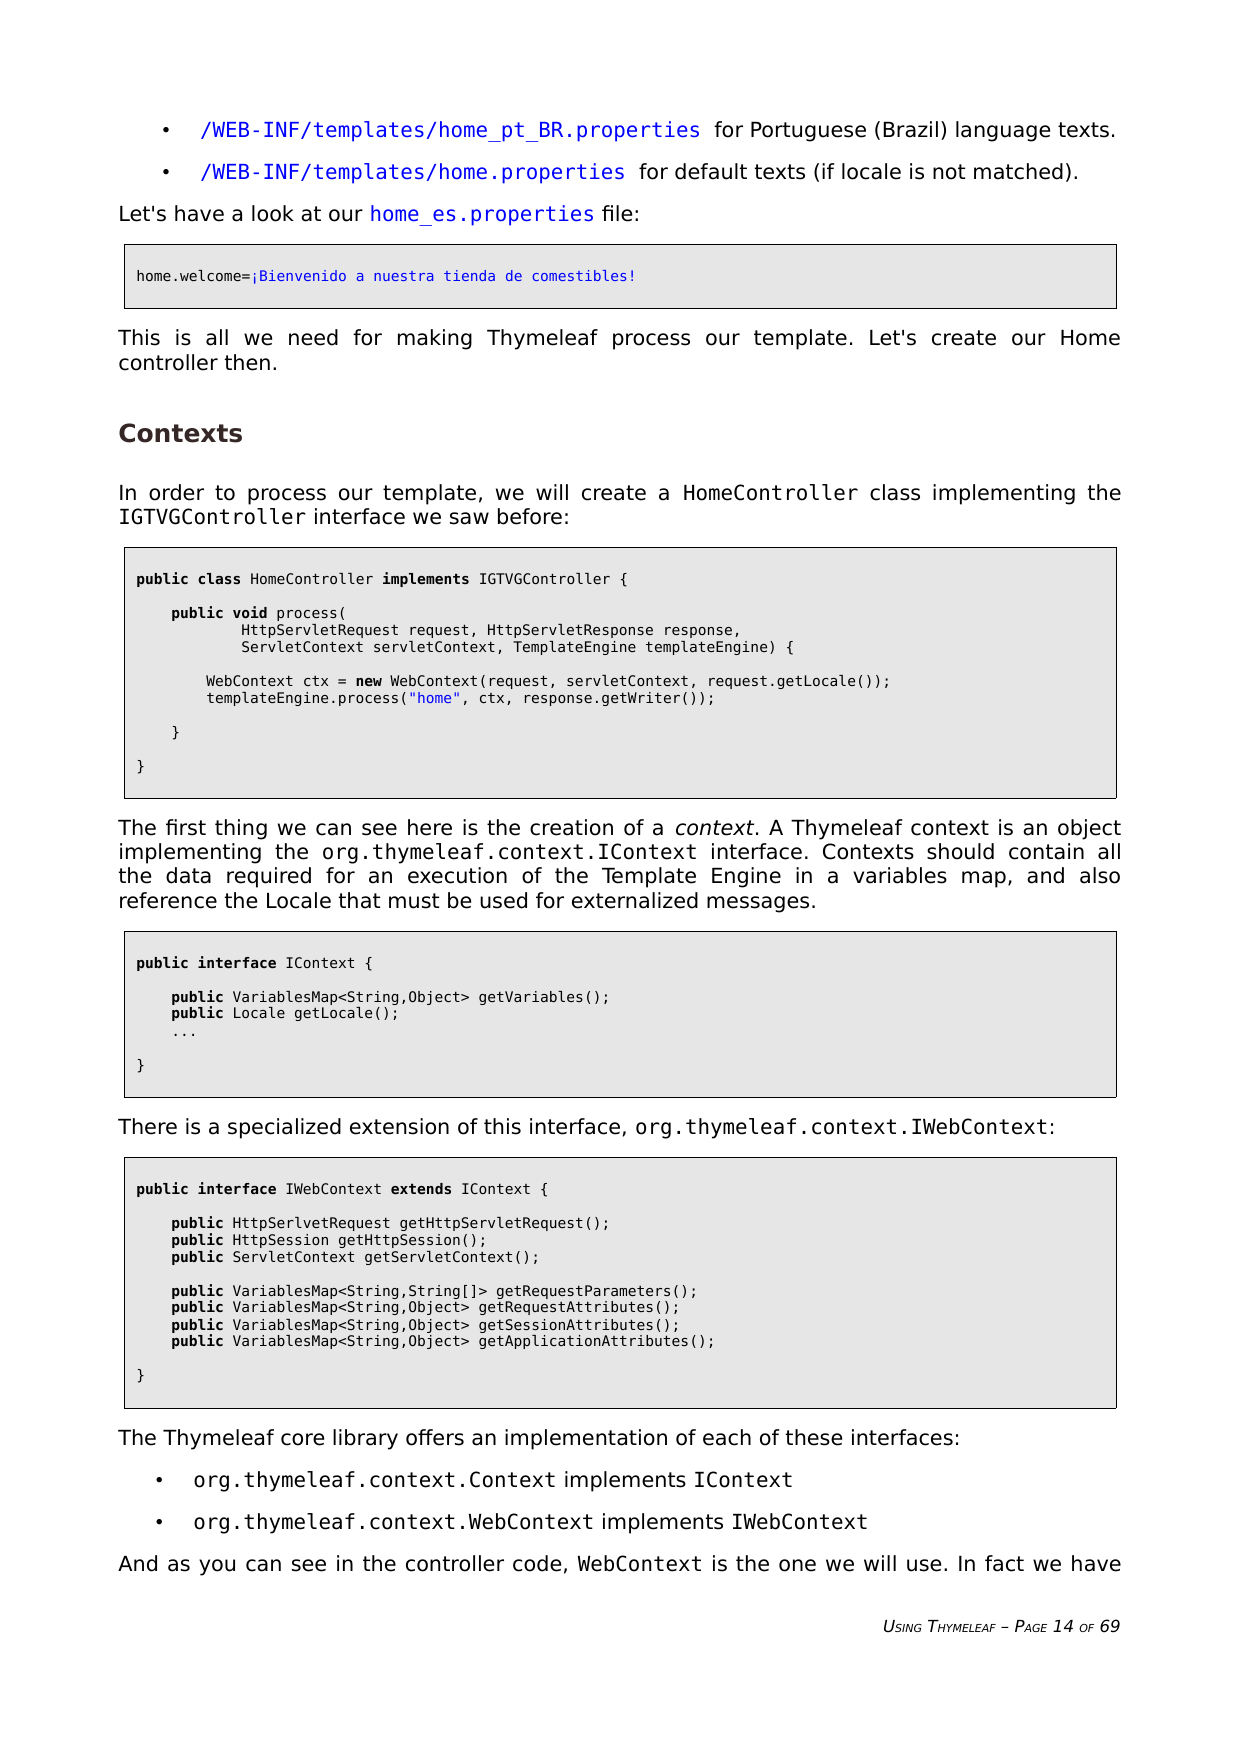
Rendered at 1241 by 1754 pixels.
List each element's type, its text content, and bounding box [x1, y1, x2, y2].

list /WEB-INF/templates/home_pt_BR.properties for Portuguese (Brazil) language texts. [162, 118, 1122, 142]
text public interface IContext { public VariablesMap<String,Object> getVariables(); public Locale getLocale(); ... } [125, 932, 1116, 1097]
subtitle Contexts [118, 419, 1122, 448]
text The first thing we can see here is the creation of a context. A Thymeleaf context is an object implementing the org.thymeleaf.context.IContext interface. Contexts should contain all the data required for an execution of the Template Engine in a variables map, and also reference the Locale that must be used for externalized messages. [118, 816, 1122, 913]
text This is all we need for making Thymeleaf process our template. Let's create our Home controller then. [118, 326, 1122, 375]
list org.thymeleaf.context.Context implements IContext [156, 1468, 1122, 1492]
list /WEB-INF/templates/home.properties for default texts (if locale is not matched). [162, 160, 1122, 184]
text There is a specialized extension of this interface, org.thymeleaf.context.IWebContext: [118, 1115, 1122, 1139]
text public interface IWebContext extends IContext { public HttpSerlvetRequest getHttpServletRequest(); public HttpSession getHttpSession(); public ServletContext getServletContext(); public VariablesMap<String,String[]> getRequestParameters(); public VariablesMap<String,Object> getRequestAttributes(); public VariablesMap<String,Object> getSessionAttributes(); public VariablesMap<String,Object> getApplicationAttributes(); } [125, 1158, 1116, 1408]
text Let's have a look at our home_es.properties file: [118, 202, 1122, 226]
text And as you can see in the controller code, WebContext is the one we will use. In fact we have [118, 1552, 1122, 1576]
text The Thymeleaf core library offers an implementation of each of these interfaces: [118, 1426, 1122, 1450]
list org.thymeleaf.context.WebContext implements IWebContext [156, 1510, 1122, 1534]
text home.welcome=¡Bienvenido a nuestra tienda de comestibles! [125, 245, 1116, 308]
text In order to process our template, we will create a HomeController class implementing the IGTVGController interface we saw before: [118, 481, 1122, 529]
text public class HomeController implements IGTVGController { public void process( HttpServletRequest request, HttpServletResponse response, ServletContext servletContext, TemplateEngine templateEngine) { WebContext ctx = new WebContext(request, servletContext, request.getLocale()); templateEngine.process("home", ctx, response.getWriter()); } } [125, 548, 1116, 798]
